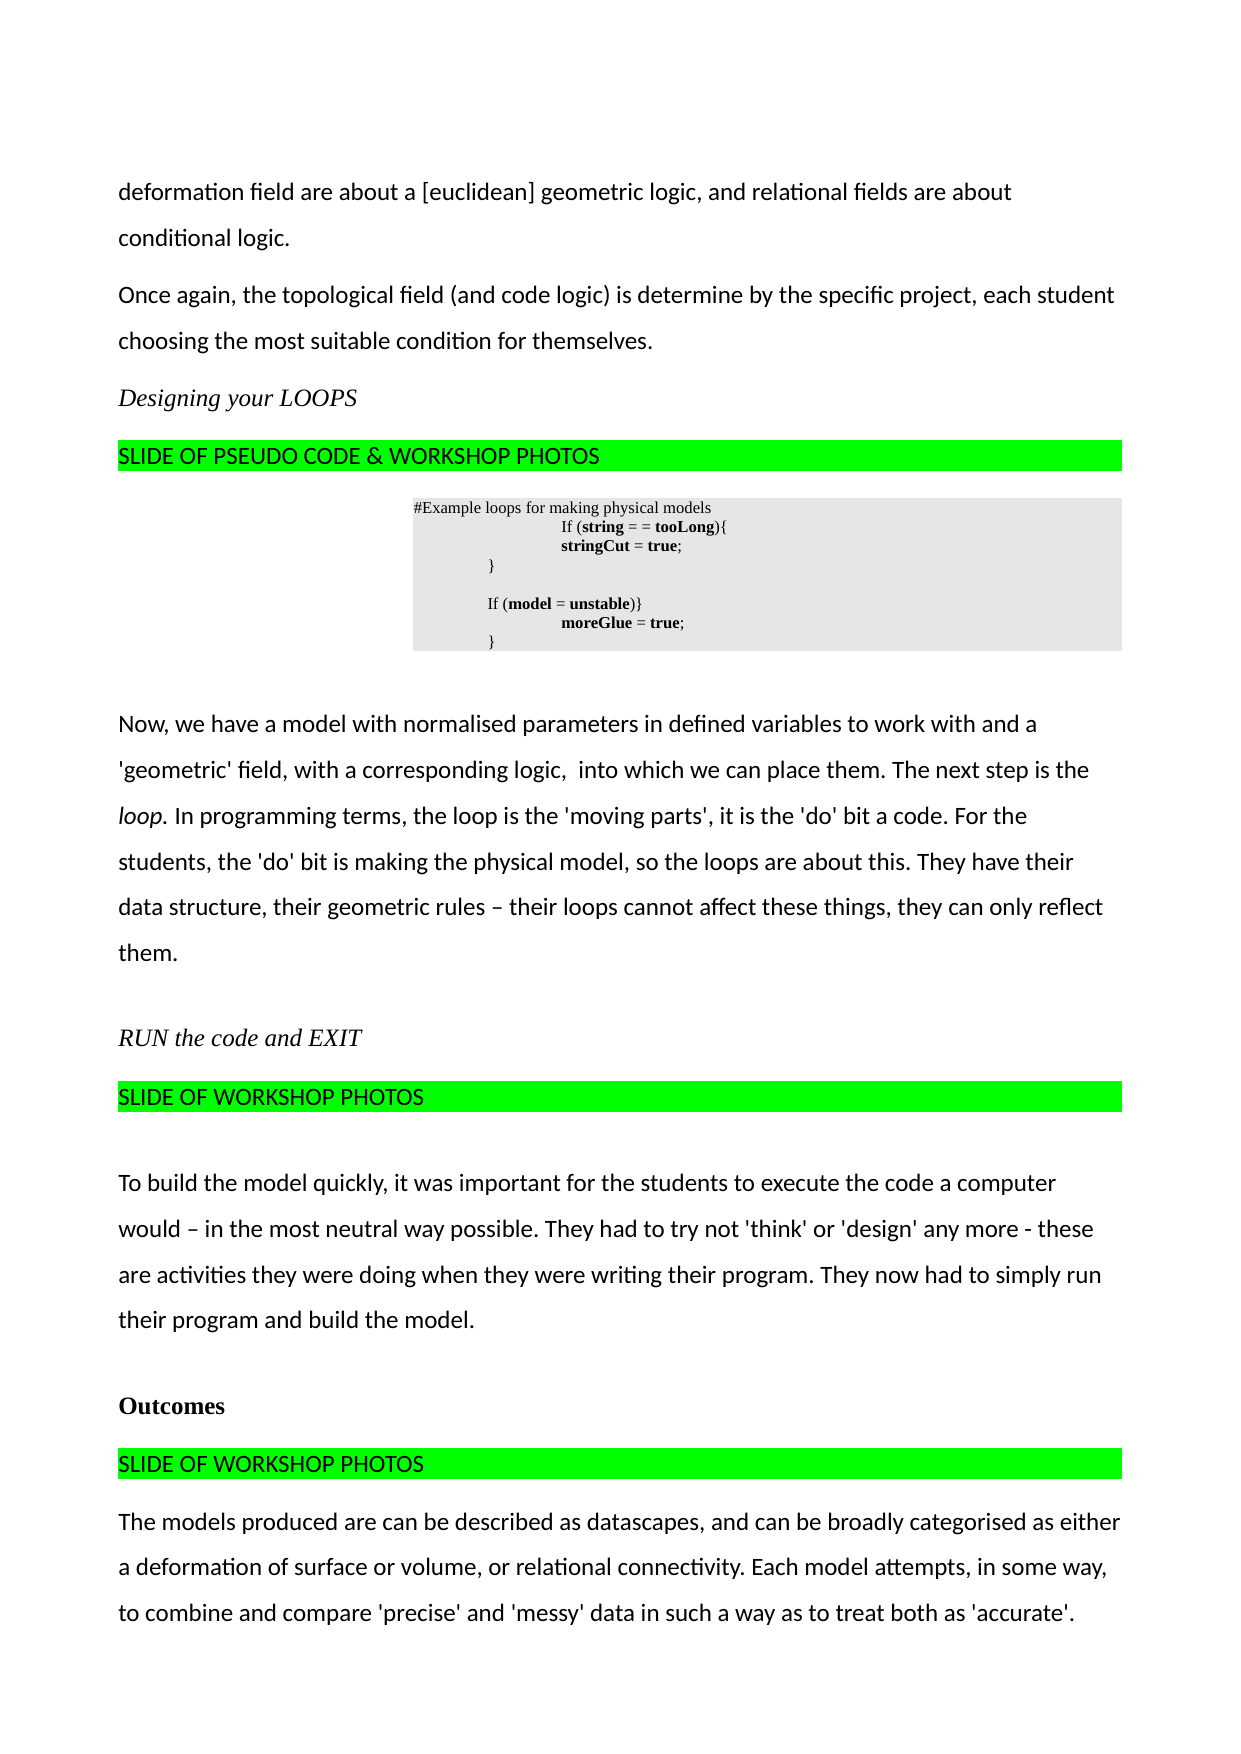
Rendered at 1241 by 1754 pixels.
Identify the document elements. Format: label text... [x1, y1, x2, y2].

text } [413, 555, 1122, 574]
text If (model = unstable)} [413, 594, 1122, 613]
text SLIDE OF WORKSHOP PHOTOS [118, 1081, 1122, 1112]
text Once again, the topological field (and code logic) is determine by the specific project, each student choosing the most suitable condition for themselves. [118, 279, 1122, 356]
text moreGlue = true; [413, 613, 1122, 632]
text Designing your LOOPS [118, 383, 1120, 412]
text Outcomes [118, 1391, 1120, 1419]
text Now, we have a model with normalised parameters in defined variables to work with and a 'geometric' field, with a corresponding logic, into which we can place them. The next step is the loop. In programming terms, the loop is the 'moving parts', it is the 'do' bit a code. For the students, the 'do' bit is making the physical model, so the loops are about this. They have their data structure, their geometric rules – their loops cannot affect these things, they can only reflect them. [118, 709, 1122, 968]
text stringCut = true; [413, 536, 1122, 555]
text To build the model quickly, it was important for the students to execute the code a computer would – in the most neutral way possible. They had to try not 'think' or 'design' any more - these are activities they were doing when they were writing their program. They now had to simply run their program and build the model. [118, 1167, 1122, 1335]
text SLIDE OF WORKSHOP PHOTOS [118, 1448, 1122, 1479]
text } [413, 632, 1122, 651]
text deformation field are about a [euclidean] geometric logic, and relational fields are about conditional logic. [118, 176, 1122, 253]
text The models produced are can be described as datascapes, and can be broadly categorised as either a deformation of surface or volume, or relational connectivity. Each model attempts, in some way, to combine and compare 'precise' and 'messy' data in such a way as to treat both as 'accurate'. [118, 1506, 1122, 1628]
text SLIDE OF PSEUDO CODE & WORKSHOP PHOTOS [118, 440, 1122, 471]
text If (string = = tooLong){ [413, 517, 1122, 536]
text #Example loops for making physical models [413, 498, 1122, 517]
text RUN the code and EXIT [118, 1023, 1120, 1052]
